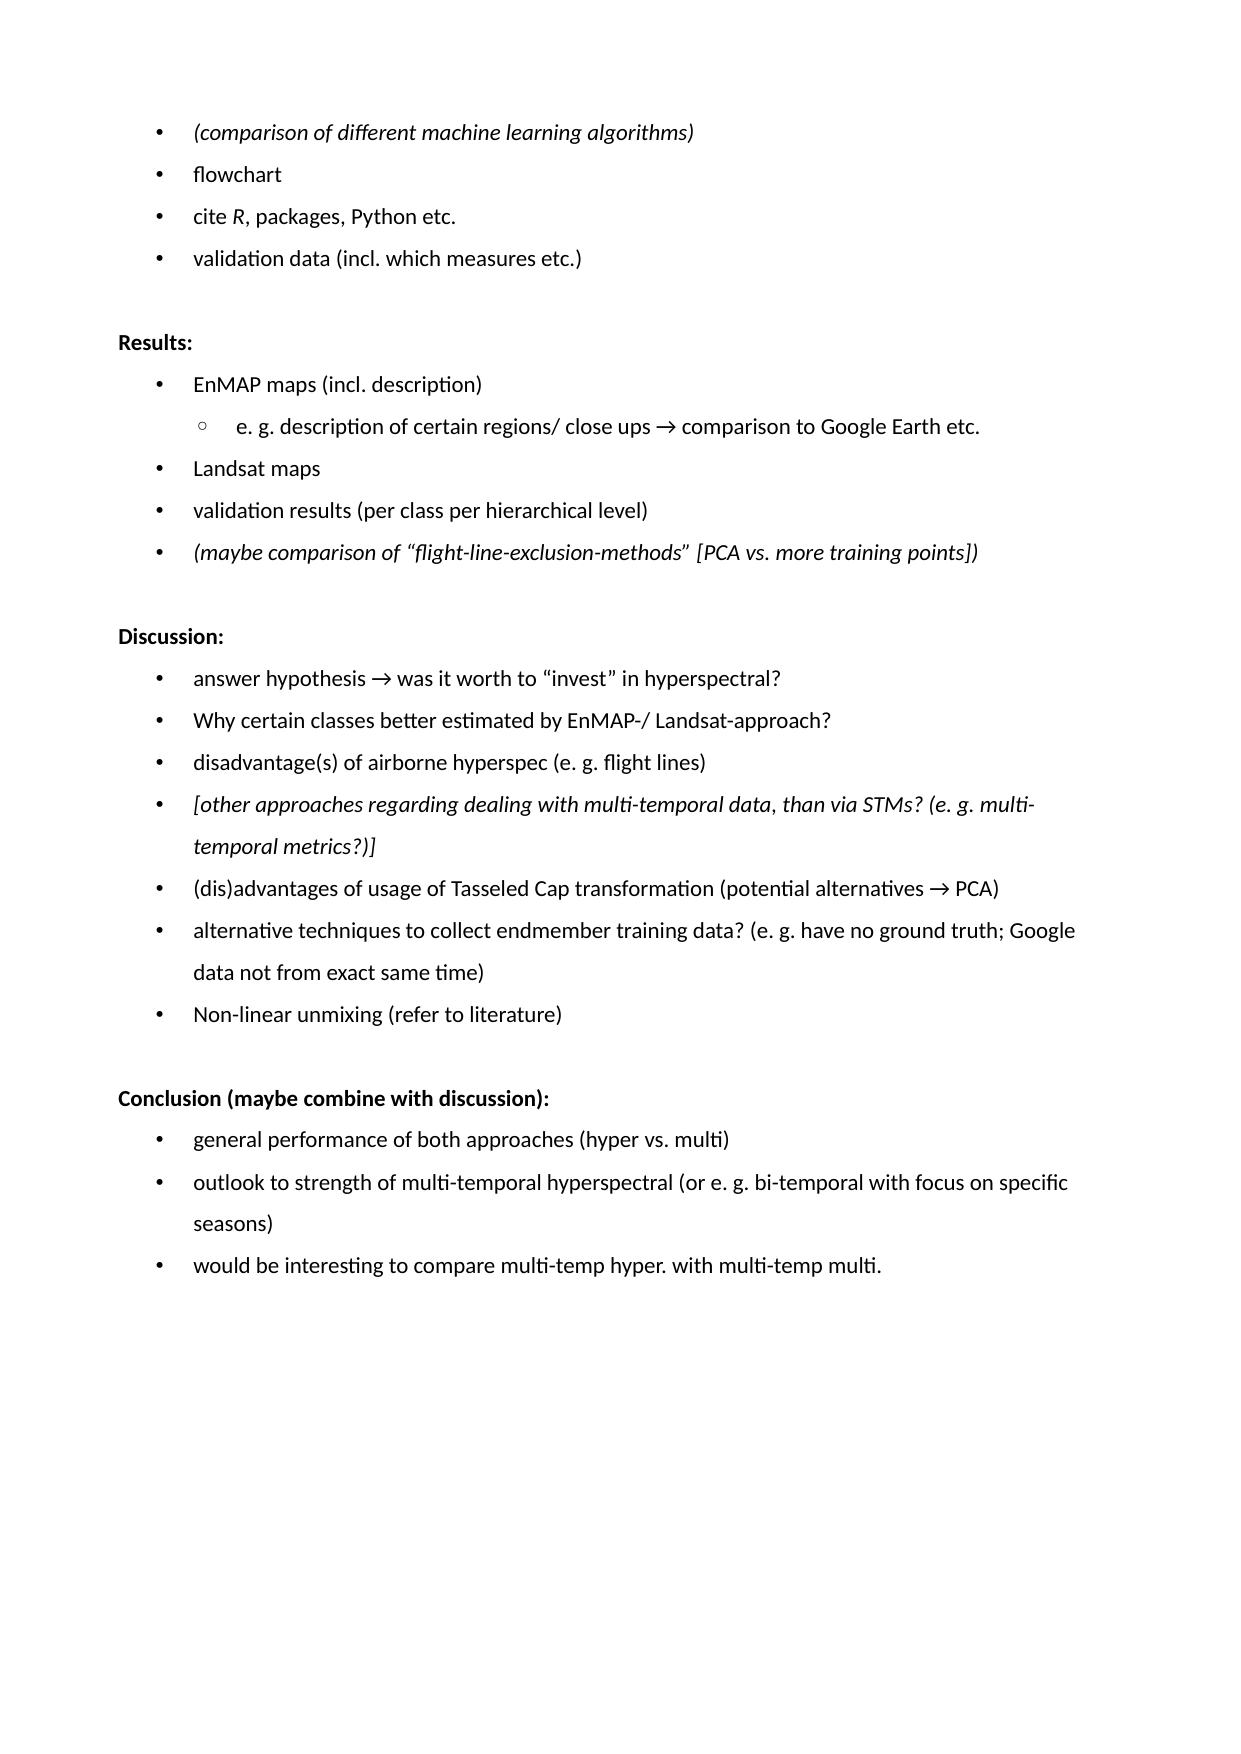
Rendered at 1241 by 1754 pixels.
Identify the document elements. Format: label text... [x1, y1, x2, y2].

list [other approaches regarding dealing with multi-temporal data, than via STMs? (e. g. multi-temporal metrics?)] [156, 790, 1122, 860]
list Landsat maps [156, 454, 1122, 482]
list e. g. description of certain regions/ close ups → comparison to Google Earth etc. [193, 412, 1122, 440]
list Why certain classes better estimated by EnMAP-/ Landsat-approach? [156, 706, 1122, 734]
list answer hypothesis → was it worth to “invest” in hyperspectral? [156, 664, 1122, 692]
list outlook to strength of multi-temporal hyperspectral (or e. g. bi-temporal with focus on specific seasons) [156, 1168, 1122, 1238]
text Conclusion (maybe combine with discussion): [118, 1084, 1122, 1112]
list (dis)advantages of usage of Tasseled Cap transformation (potential alternatives → PCA) [156, 874, 1122, 902]
list Non-linear unmixing (refer to literature) [156, 1000, 1122, 1028]
list validation data (incl. which measures etc.) [156, 244, 1122, 272]
list flowchart [156, 160, 1122, 188]
list disadvantage(s) of airborne hyperspec (e. g. flight lines) [156, 748, 1122, 776]
list validation results (per class per hierarchical level) [156, 496, 1122, 524]
list general performance of both approaches (hyper vs. multi) [156, 1126, 1122, 1154]
list cite R, packages, Python etc. [156, 202, 1122, 230]
list alternative techniques to collect endmember training data? (e. g. have no ground truth; Google data not from exact same time) [156, 916, 1122, 986]
list (comparison of different machine learning algorithms) [156, 118, 1122, 146]
text Discussion: [118, 622, 1122, 650]
text Results: [118, 328, 1122, 356]
list EnMAP maps (incl. description) [156, 370, 1122, 398]
list (maybe comparison of “flight-line-exclusion-methods” [PCA vs. more training points]) [156, 538, 1122, 566]
list would be interesting to compare multi-temp hyper. with multi-temp multi. [156, 1252, 1122, 1279]
